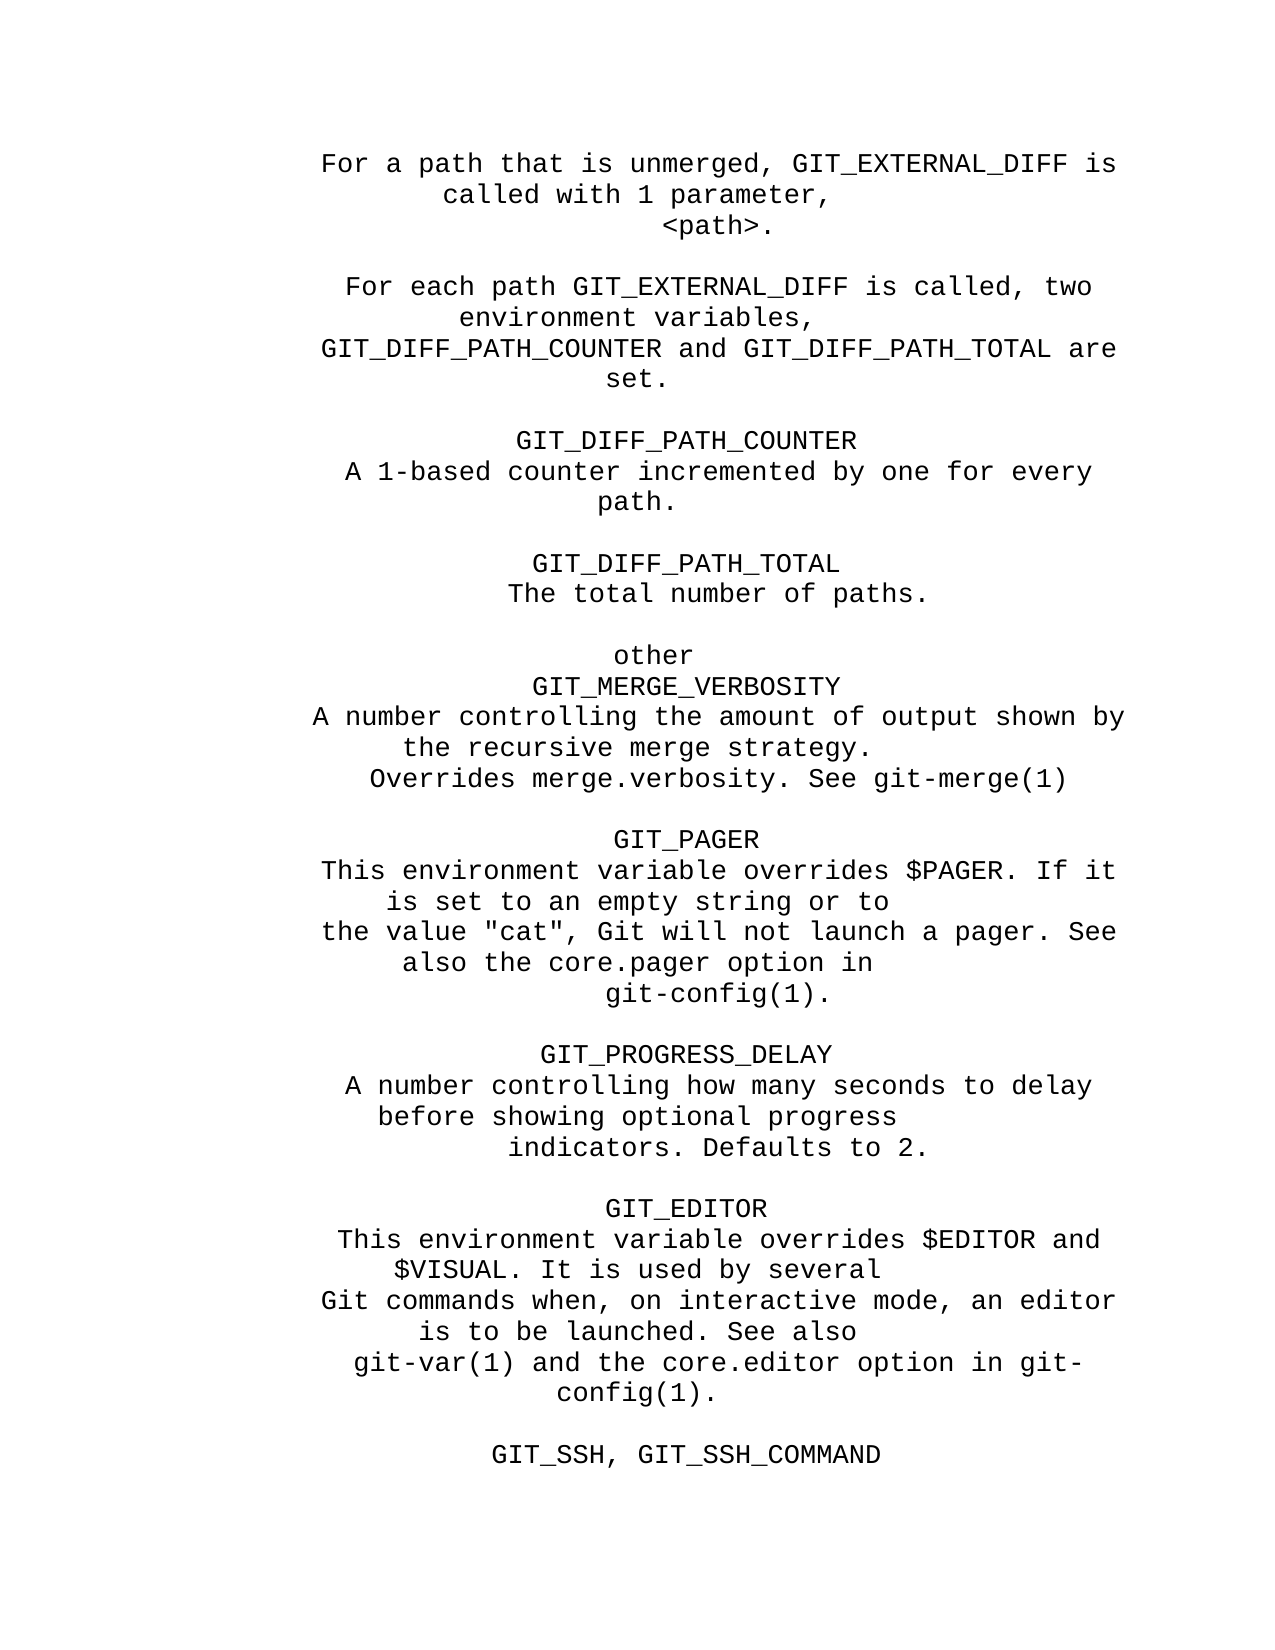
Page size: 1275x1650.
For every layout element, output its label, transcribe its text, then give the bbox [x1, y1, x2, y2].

text A number controlling how many seconds to delay before showing optional progress [150, 1072, 1125, 1133]
text GIT_DIFF_PATH_COUNTER and GIT_DIFF_PATH_TOTAL are set. [150, 334, 1125, 396]
text This environment variable overrides $PAGER. If it is set to an empty string or to [150, 857, 1125, 918]
text GIT_EDITOR [150, 1195, 1125, 1226]
text A number controlling the amount of output shown by the recursive merge strategy. [150, 703, 1125, 764]
text <path>. [150, 211, 1125, 242]
text Git commands when, on interactive mode, an editor is to be launched. See also [150, 1287, 1125, 1348]
text GIT_SSH, GIT_SSH_COMMAND [150, 1441, 1125, 1471]
text The total number of paths. [150, 580, 1125, 611]
text For a path that is unmerged, GIT_EXTERNAL_DIFF is called with 1 parameter, [150, 150, 1125, 211]
text git-config(1). [150, 980, 1125, 1010]
text Overrides merge.verbosity. See git-merge(1) [150, 764, 1125, 795]
text GIT_PROGRESS_DELAY [150, 1041, 1125, 1072]
text other [150, 642, 1125, 672]
text GIT_DIFF_PATH_TOTAL [150, 549, 1125, 580]
text the value "cat", Git will not launch a pager. See also the core.pager option in [150, 918, 1125, 980]
text A 1-based counter incremented by one for every path. [150, 457, 1125, 519]
text GIT_PAGER [150, 826, 1125, 857]
text GIT_DIFF_PATH_COUNTER [150, 427, 1125, 457]
text indicators. Defaults to 2. [150, 1133, 1125, 1164]
text git-var(1) and the core.editor option in git-config(1). [150, 1348, 1125, 1410]
text For each path GIT_EXTERNAL_DIFF is called, two environment variables, [150, 273, 1125, 334]
text This environment variable overrides $EDITOR and $VISUAL. It is used by several [150, 1226, 1125, 1287]
text GIT_MERGE_VERBOSITY [150, 672, 1125, 703]
